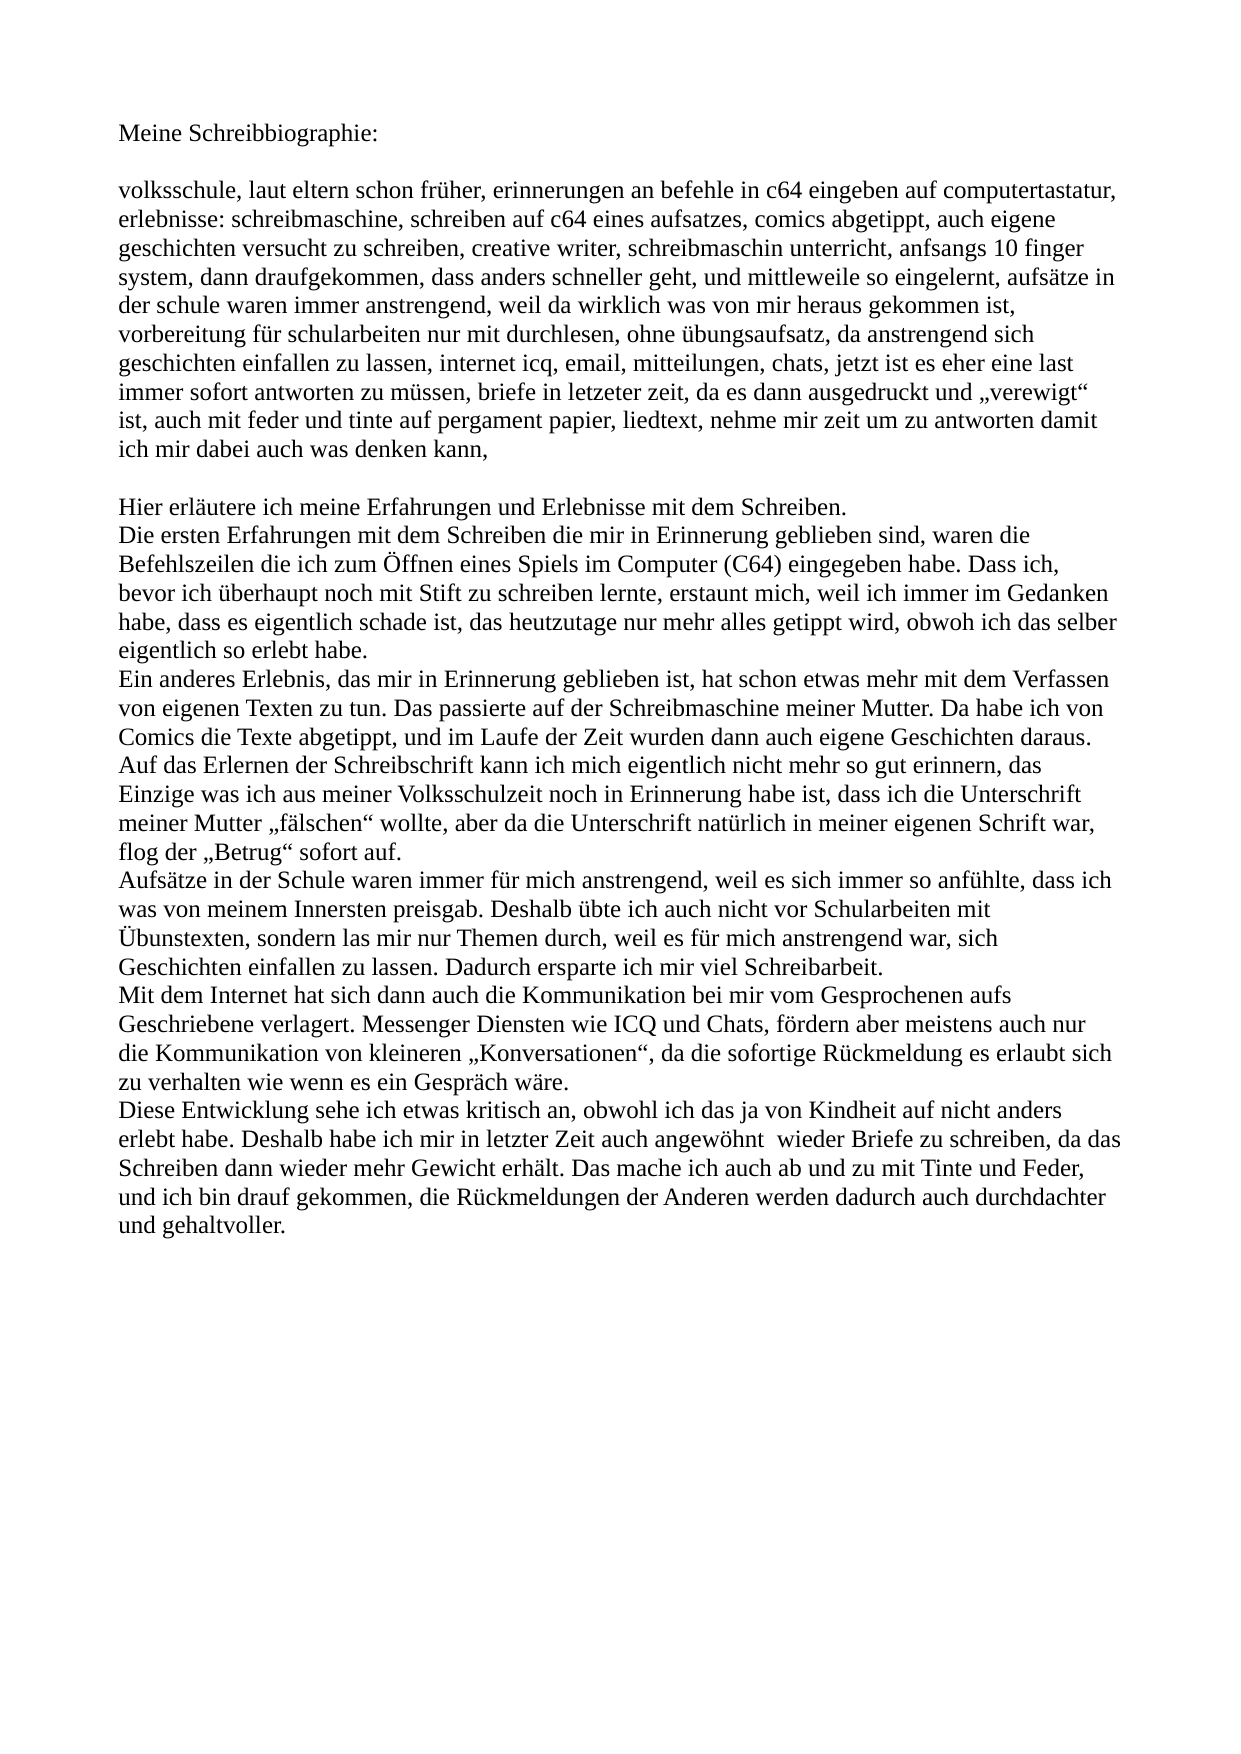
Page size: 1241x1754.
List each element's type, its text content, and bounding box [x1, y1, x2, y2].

text Diese Entwicklung sehe ich etwas kritisch an, obwohl ich das ja von Kindheit auf nicht anders erlebt habe. Deshalb habe ich mir in letzter Zeit auch angewöhnt wieder Briefe zu schreiben, da das Schreiben dann wieder mehr Gewicht erhält. Das mache ich auch ab und zu mit Tinte und Feder, und ich bin drauf gekommen, die Rückmeldungen der Anderen werden dadurch auch durchdachter und gehaltvoller. [118, 1096, 1122, 1239]
text Meine Schreibbiographie: [118, 118, 1122, 147]
text Ein anderes Erlebnis, das mir in Erinnerung geblieben ist, hat schon etwas mehr mit dem Verfassen von eigenen Texten zu tun. Das passierte auf der Schreibmaschine meiner Mutter. Da habe ich von Comics die Texte abgetippt, und im Laufe der Zeit wurden dann auch eigene Geschichten daraus. [118, 664, 1122, 751]
text volksschule, laut eltern schon früher, erinnerungen an befehle in c64 eingeben auf computertastatur, [118, 176, 1122, 204]
text erlebnisse: schreibmaschine, schreiben auf c64 eines aufsatzes, comics abgetippt, auch eigene geschichten versucht zu schreiben, creative writer, schreibmaschin unterricht, anfsangs 10 finger system, dann draufgekommen, dass anders schneller geht, und mittleweile so eingelernt, aufsätze in der schule waren immer anstrengend, weil da wirklich was von mir heraus gekommen ist, vorbereitung für schularbeiten nur mit durchlesen, ohne übungsaufsatz, da anstrengend sich geschichten einfallen zu lassen, internet icq, email, mitteilungen, chats, jetzt ist es eher eine last immer sofort antworten zu müssen, briefe in letzeter zeit, da es dann ausgedruckt und „verewigt“ ist, auch mit feder und tinte auf pergament papier, liedtext, nehme mir zeit um zu antworten damit ich mir dabei auch was denken kann, [118, 204, 1122, 463]
text Die ersten Erfahrungen mit dem Schreiben die mir in Erinnerung geblieben sind, waren die Befehlszeilen die ich zum Öffnen eines Spiels im Computer (C64) eingegeben habe. Dass ich, bevor ich überhaupt noch mit Stift zu schreiben lernte, erstaunt mich, weil ich immer im Gedanken habe, dass es eigentlich schade ist, das heutzutage nur mehr alles getippt wird, obwoh ich das selber eigentlich so erlebt habe. [118, 521, 1122, 664]
text Hier erläutere ich meine Erfahrungen und Erlebnisse mit dem Schreiben. [118, 492, 1122, 521]
text Mit dem Internet hat sich dann auch die Kommunikation bei mir vom Gesprochenen aufs Geschriebene verlagert. Messenger Diensten wie ICQ und Chats, fördern aber meistens auch nur die Kommunikation von kleineren „Konversationen“, da die sofortige Rückmeldung es erlaubt sich zu verhalten wie wenn es ein Gespräch wäre. [118, 981, 1122, 1096]
text Aufsätze in der Schule waren immer für mich anstrengend, weil es sich immer so anfühlte, dass ich was von meinem Innersten preisgab. Deshalb übte ich auch nicht vor Schularbeiten mit Übunstexten, sondern las mir nur Themen durch, weil es für mich anstrengend war, sich Geschichten einfallen zu lassen. Dadurch ersparte ich mir viel Schreibarbeit. [118, 866, 1122, 981]
text Auf das Erlernen der Schreibschrift kann ich mich eigentlich nicht mehr so gut erinnern, das Einzige was ich aus meiner Volksschulzeit noch in Erinnerung habe ist, dass ich die Unterschrift meiner Mutter „fälschen“ wollte, aber da die Unterschrift natürlich in meiner eigenen Schrift war, flog der „Betrug“ sofort auf. [118, 751, 1122, 866]
